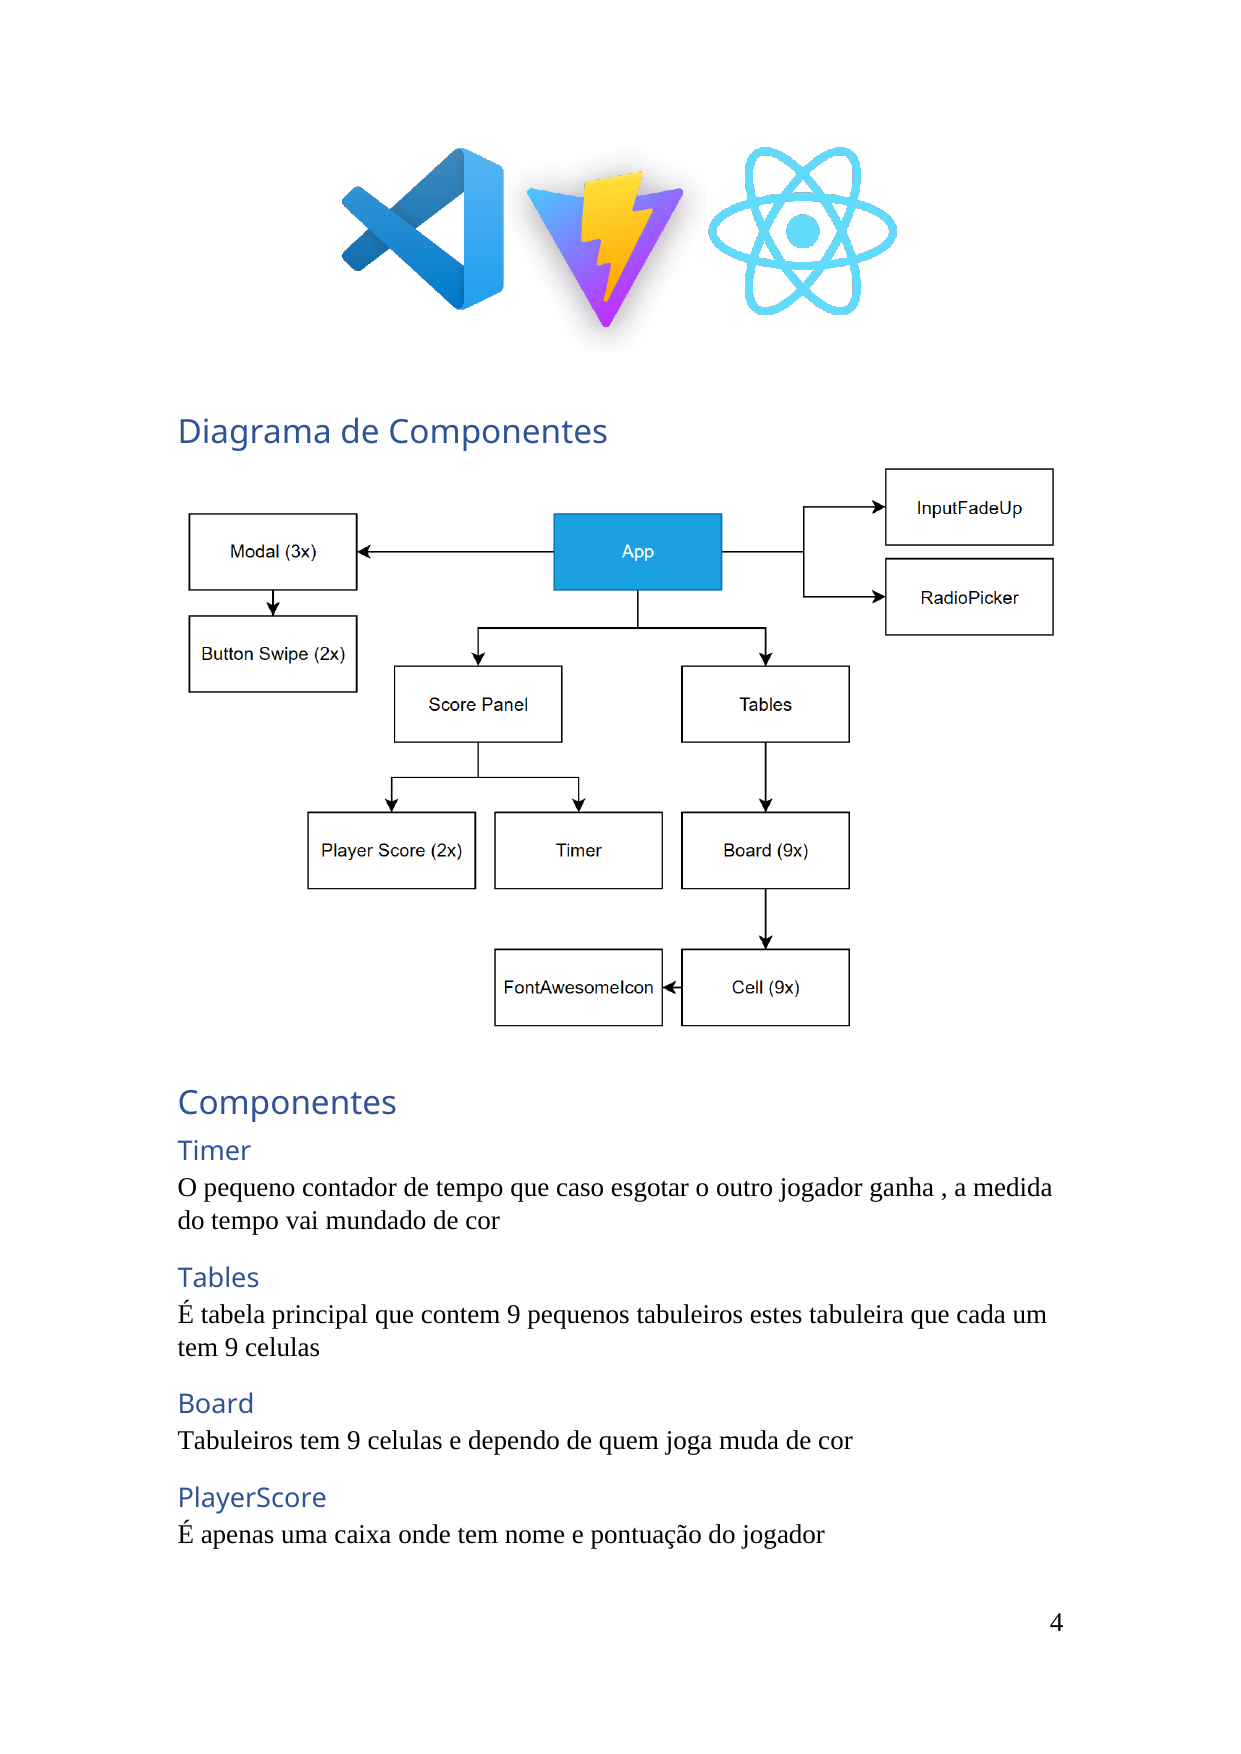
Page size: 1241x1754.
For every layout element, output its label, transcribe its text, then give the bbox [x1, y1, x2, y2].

subtitle Tables [177, 1258, 1063, 1295]
text É apenas uma caixa onde tem nome e pontuação do jogador [177, 1518, 1063, 1549]
text Tabuleiros tem 9 celulas e dependo de quem joga muda de cor [177, 1424, 1063, 1456]
text É tabela principal que contem 9 pequenos tabuleiros estes tabuleira que cada um tem 9 celulas [177, 1298, 1063, 1362]
subtitle Componentes [177, 1079, 1063, 1124]
text O pequeno contador de tempo que caso esgotar o outro jogador ganha , a medida do tempo vai mundado de cor [177, 1171, 1063, 1235]
subtitle Timer [177, 1132, 1063, 1168]
subtitle Diagrama de Componentes [177, 407, 1063, 453]
subtitle PlayerScore [177, 1478, 1063, 1515]
subtitle Board [177, 1385, 1063, 1422]
